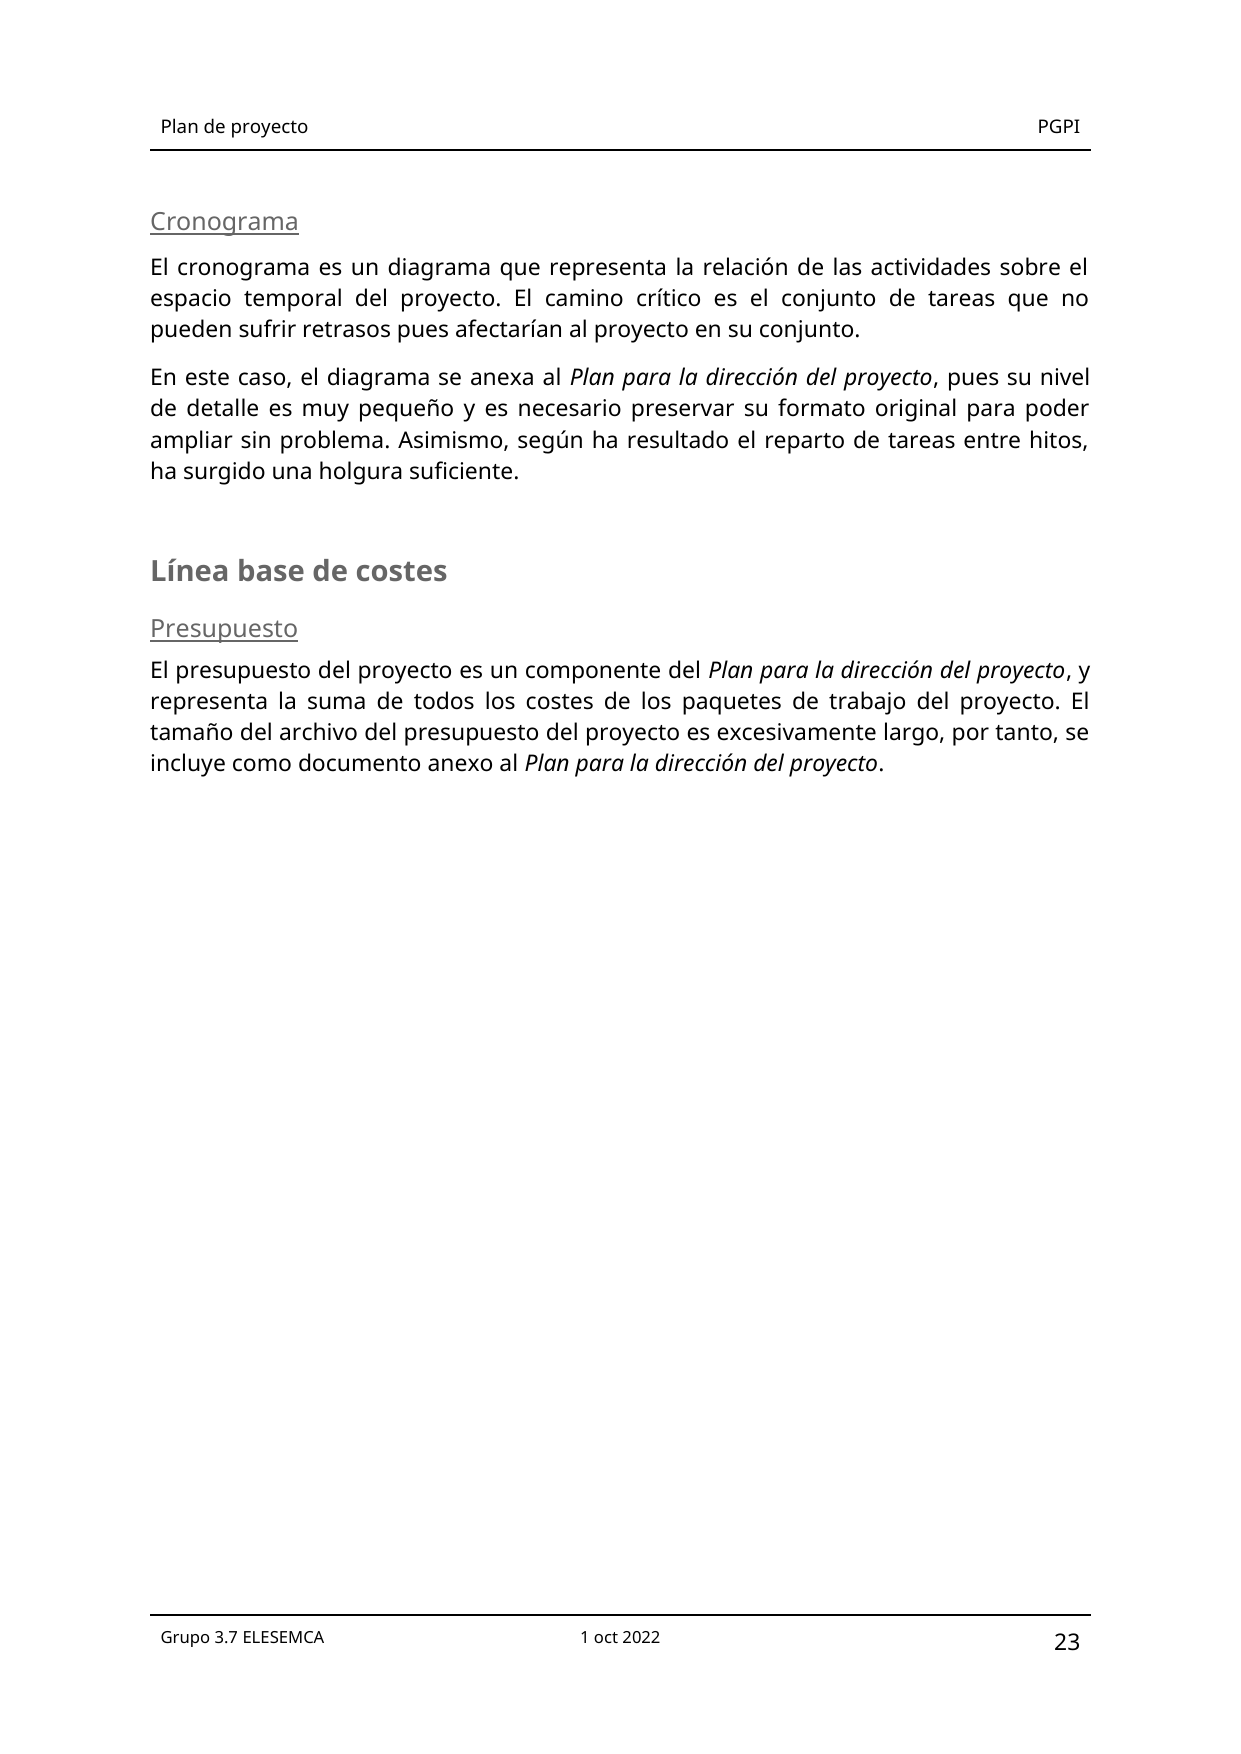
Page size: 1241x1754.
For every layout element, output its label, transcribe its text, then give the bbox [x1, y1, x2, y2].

subtitle Presupuesto [150, 611, 1090, 645]
text El cronograma es un diagrama que representa la relación de las actividades sobre el espacio temporal del proyecto. El camino crítico es el conjunto de tareas que no pueden sufrir retrasos pues afectarían al proyecto en su conjunto. [150, 251, 1090, 344]
subtitle Línea base de costes [150, 551, 1090, 590]
subtitle Cronograma [150, 204, 1090, 238]
text En este caso, el diagrama se anexa al Plan para la dirección del proyecto, pues su nivel de detalle es muy pequeño y es necesario preservar su formato original para poder ampliar sin problema. Asimismo, según ha resultado el reparto de tareas entre hitos, ha surgido una holgura suficiente. [150, 361, 1090, 486]
text El presupuesto del proyecto es un componente del Plan para la dirección del proyecto, y representa la suma de todos los costes de los paquetes de trabajo del proyecto. El tamaño del archivo del presupuesto del proyecto es excesivamente largo, por tanto, se incluye como documento anexo al Plan para la dirección del proyecto. [150, 653, 1090, 778]
